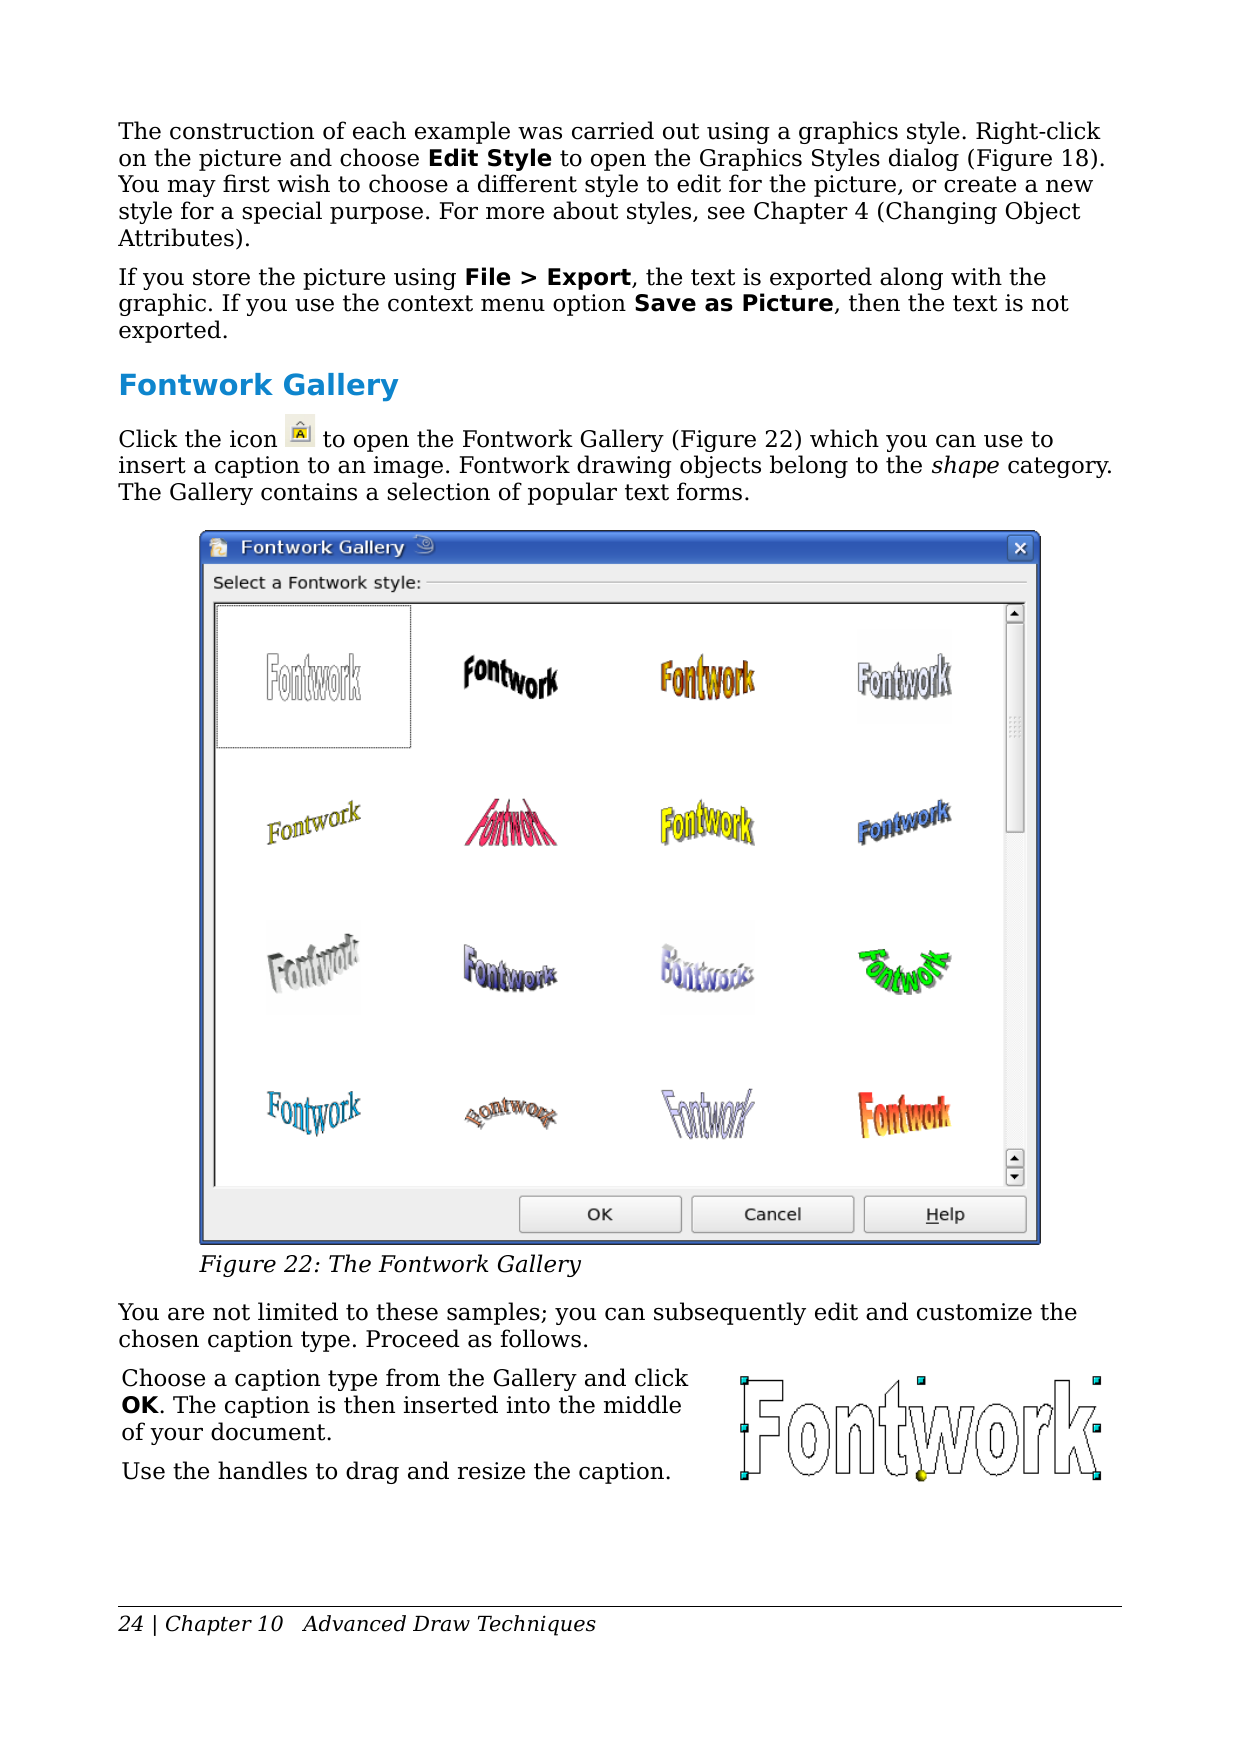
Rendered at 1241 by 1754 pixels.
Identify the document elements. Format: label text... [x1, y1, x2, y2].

picture [199, 530, 1041, 1245]
table_header Choose a caption type from the Gallery and click OK. The caption is then inserted into the middle of your document. Use the handles to drag and resize the caption. [121, 1365, 709, 1515]
picture [732, 1365, 1119, 1494]
text Figure 22: The Fontwork Gallery [199, 1251, 1041, 1277]
text You are not limited to these samples; you can subsequently edit and customize the chosen caption type. Proceed as follows. [118, 1299, 1122, 1353]
table_header [709, 1365, 1119, 1515]
text If you store the picture using File > Export, the text is exported along with the graphic. If you use the context menu option Save as Picture, then the text is not exported. [118, 264, 1122, 344]
subtitle Fontwork Gallery [118, 368, 1122, 402]
text The construction of each example was carried out using a graphics style. Right-click on the picture and choose Edit Style to open the Graphics Styles dialog (Figure 18). You may first wish to choose a different style to edit for the picture, or create a new style for a special purpose. For more about styles, see Chapter 4 (Changing Object Attributes). [118, 118, 1122, 251]
picture [285, 414, 316, 447]
text Click the icon to open the Fontwork Gallery (Figure 22) which you can use to insert a caption to an image. Fontwork drawing objects belong to the shape category. The Gallery contains a selection of popular text forms. [118, 414, 1122, 506]
